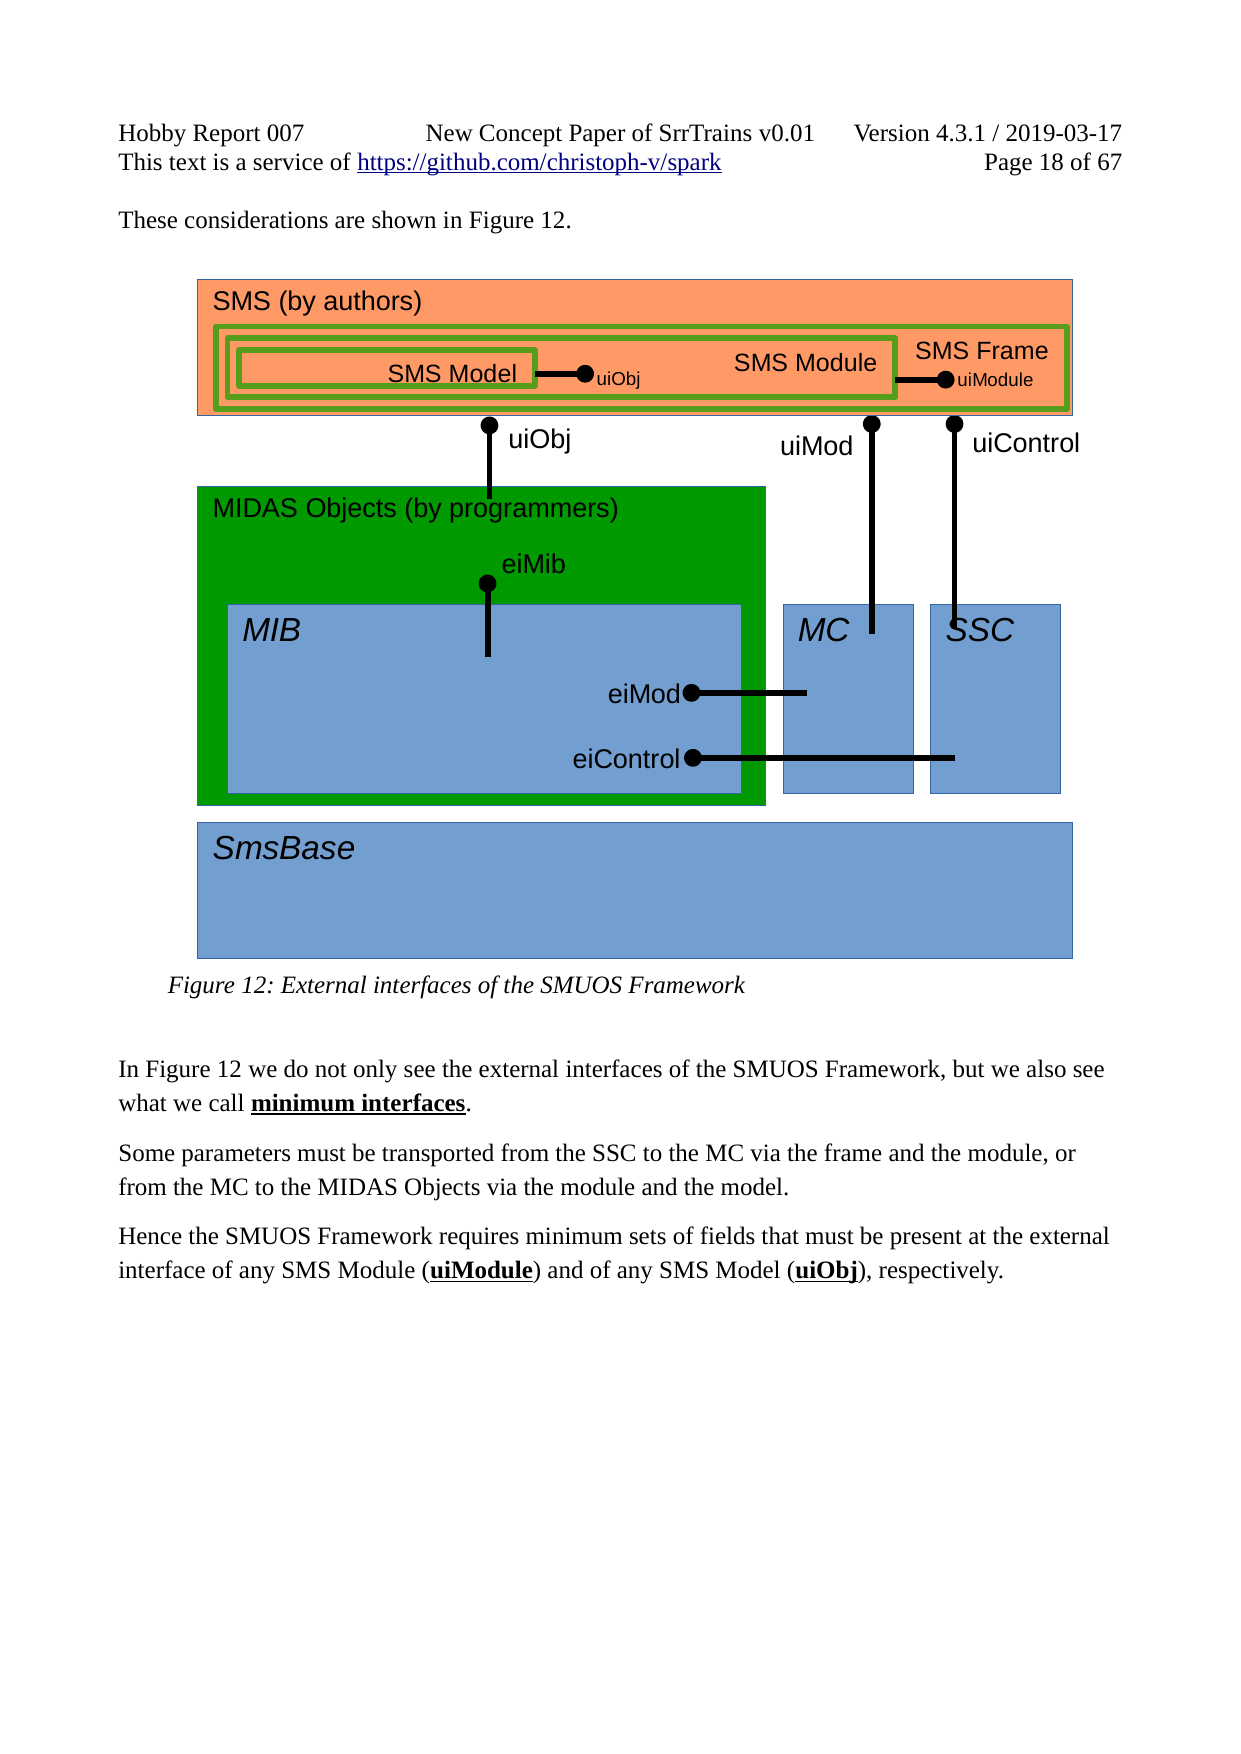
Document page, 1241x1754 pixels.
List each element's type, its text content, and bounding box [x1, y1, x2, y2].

text Figure 12: External interfaces of the SMUOS Framework [168, 266, 1093, 999]
text These considerations are shown in Figure 12. [118, 205, 1122, 234]
text Hence the SMUOS Framework requires minimum sets of fields that must be present at the external interface of any SMS Module (uiModule) and of any SMS Model (uiObj), respectively. [118, 1221, 1122, 1284]
text Some parameters must be transported from the SSC to the MC via the frame and the module, or from the MC to the MIDAS Objects via the module and the model. [118, 1138, 1122, 1201]
text In Figure 12 we do not only see the external interfaces of the SMUOS Framework, but we also see what we call minimum interfaces. [118, 1054, 1122, 1117]
